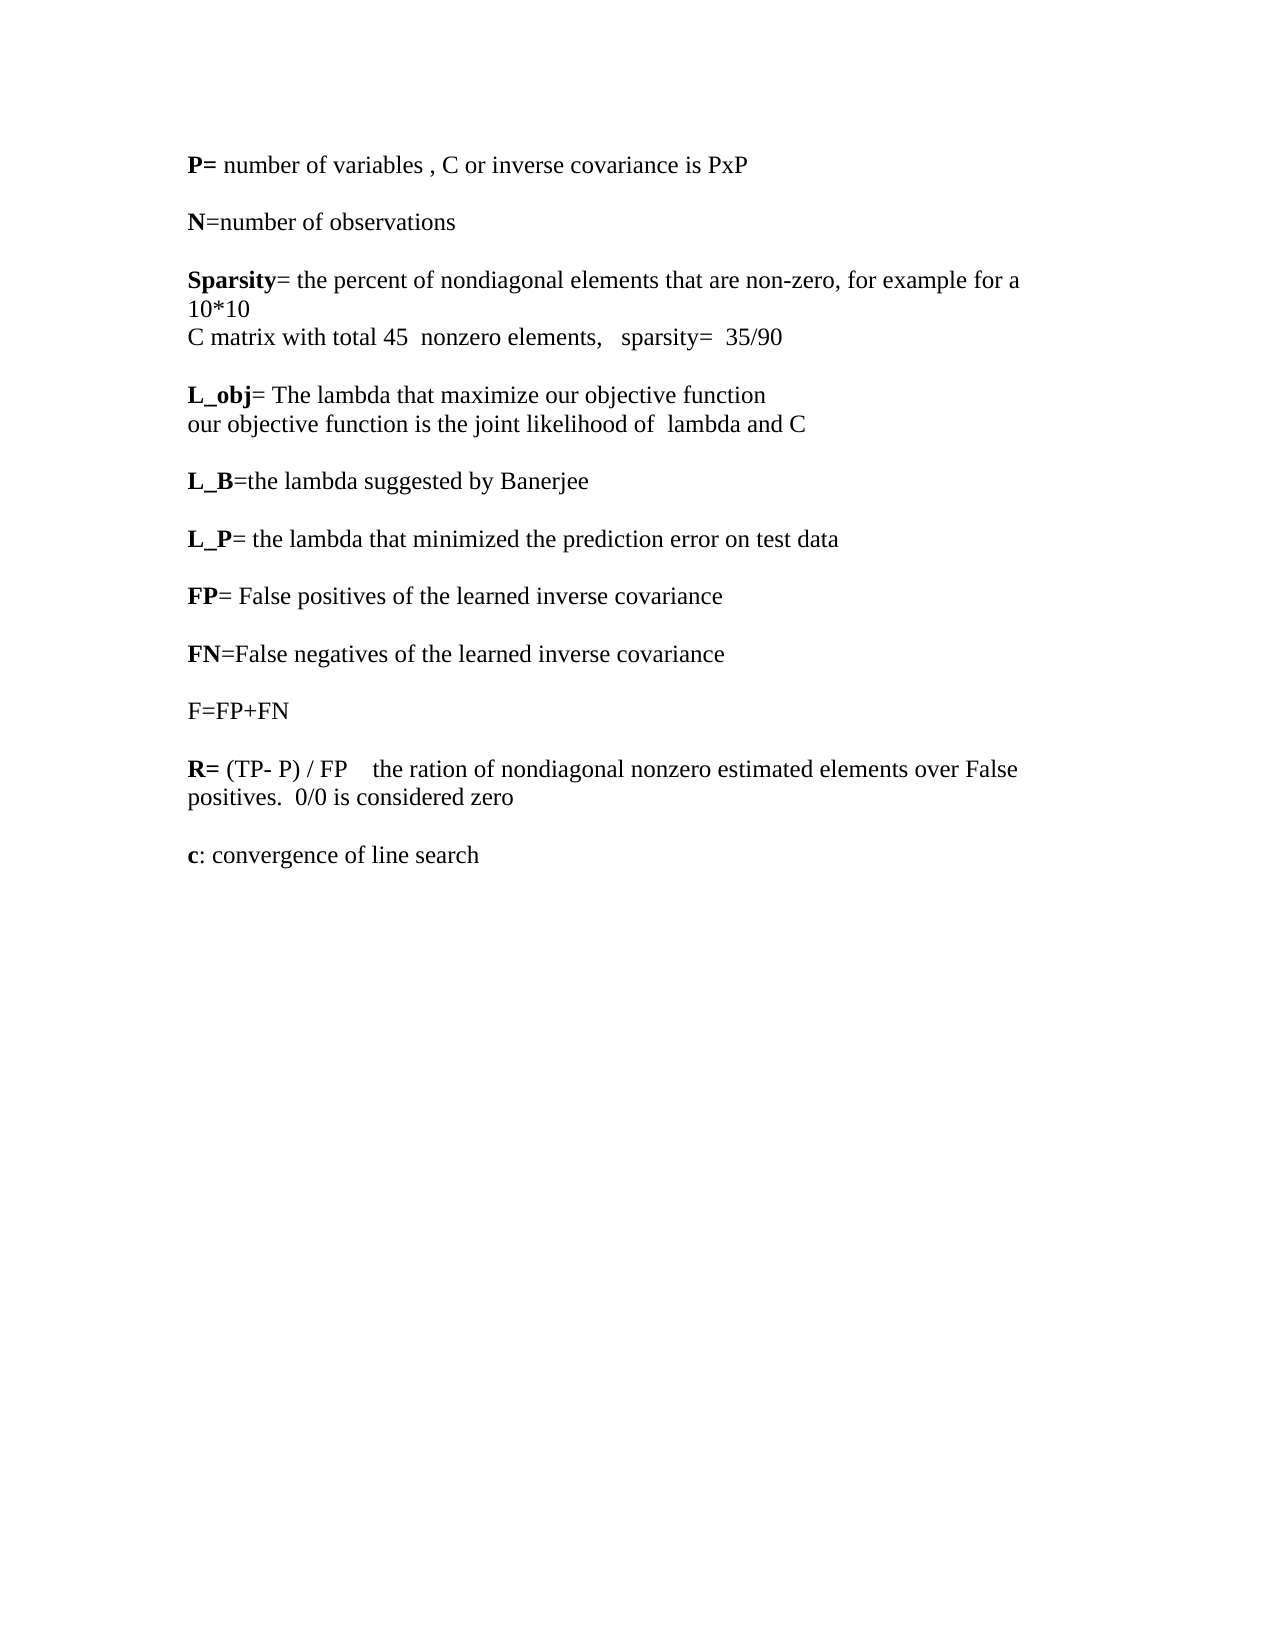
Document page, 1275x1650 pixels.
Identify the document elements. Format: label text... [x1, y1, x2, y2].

text C matrix with total 45 nonzero elements, sparsity= 35/90 [187, 322, 1087, 351]
text N=number of observations [187, 207, 1087, 236]
text c: convergence of line search [187, 840, 1087, 869]
text L_obj= The lambda that maximize our objective function [187, 380, 1087, 409]
text P= number of variables , C or inverse covariance is PxP [187, 150, 1087, 179]
text F=FP+FN [187, 696, 1087, 725]
text Sparsity= the percent of nondiagonal elements that are non-zero, for example for a 10*10 [187, 265, 1087, 322]
text FN=False negatives of the learned inverse covariance [187, 639, 1087, 667]
text L_P= the lambda that minimized the prediction error on test data [187, 524, 1087, 552]
text L_B=the lambda suggested by Banerjee [187, 466, 1087, 495]
text R= (TP- P) / FP the ration of nondiagonal nonzero estimated elements over False positives. 0/0 is considered zero [187, 754, 1087, 811]
text our objective function is the joint likelihood of lambda and C [187, 409, 1087, 437]
text FP= False positives of the learned inverse covariance [187, 581, 1087, 610]
